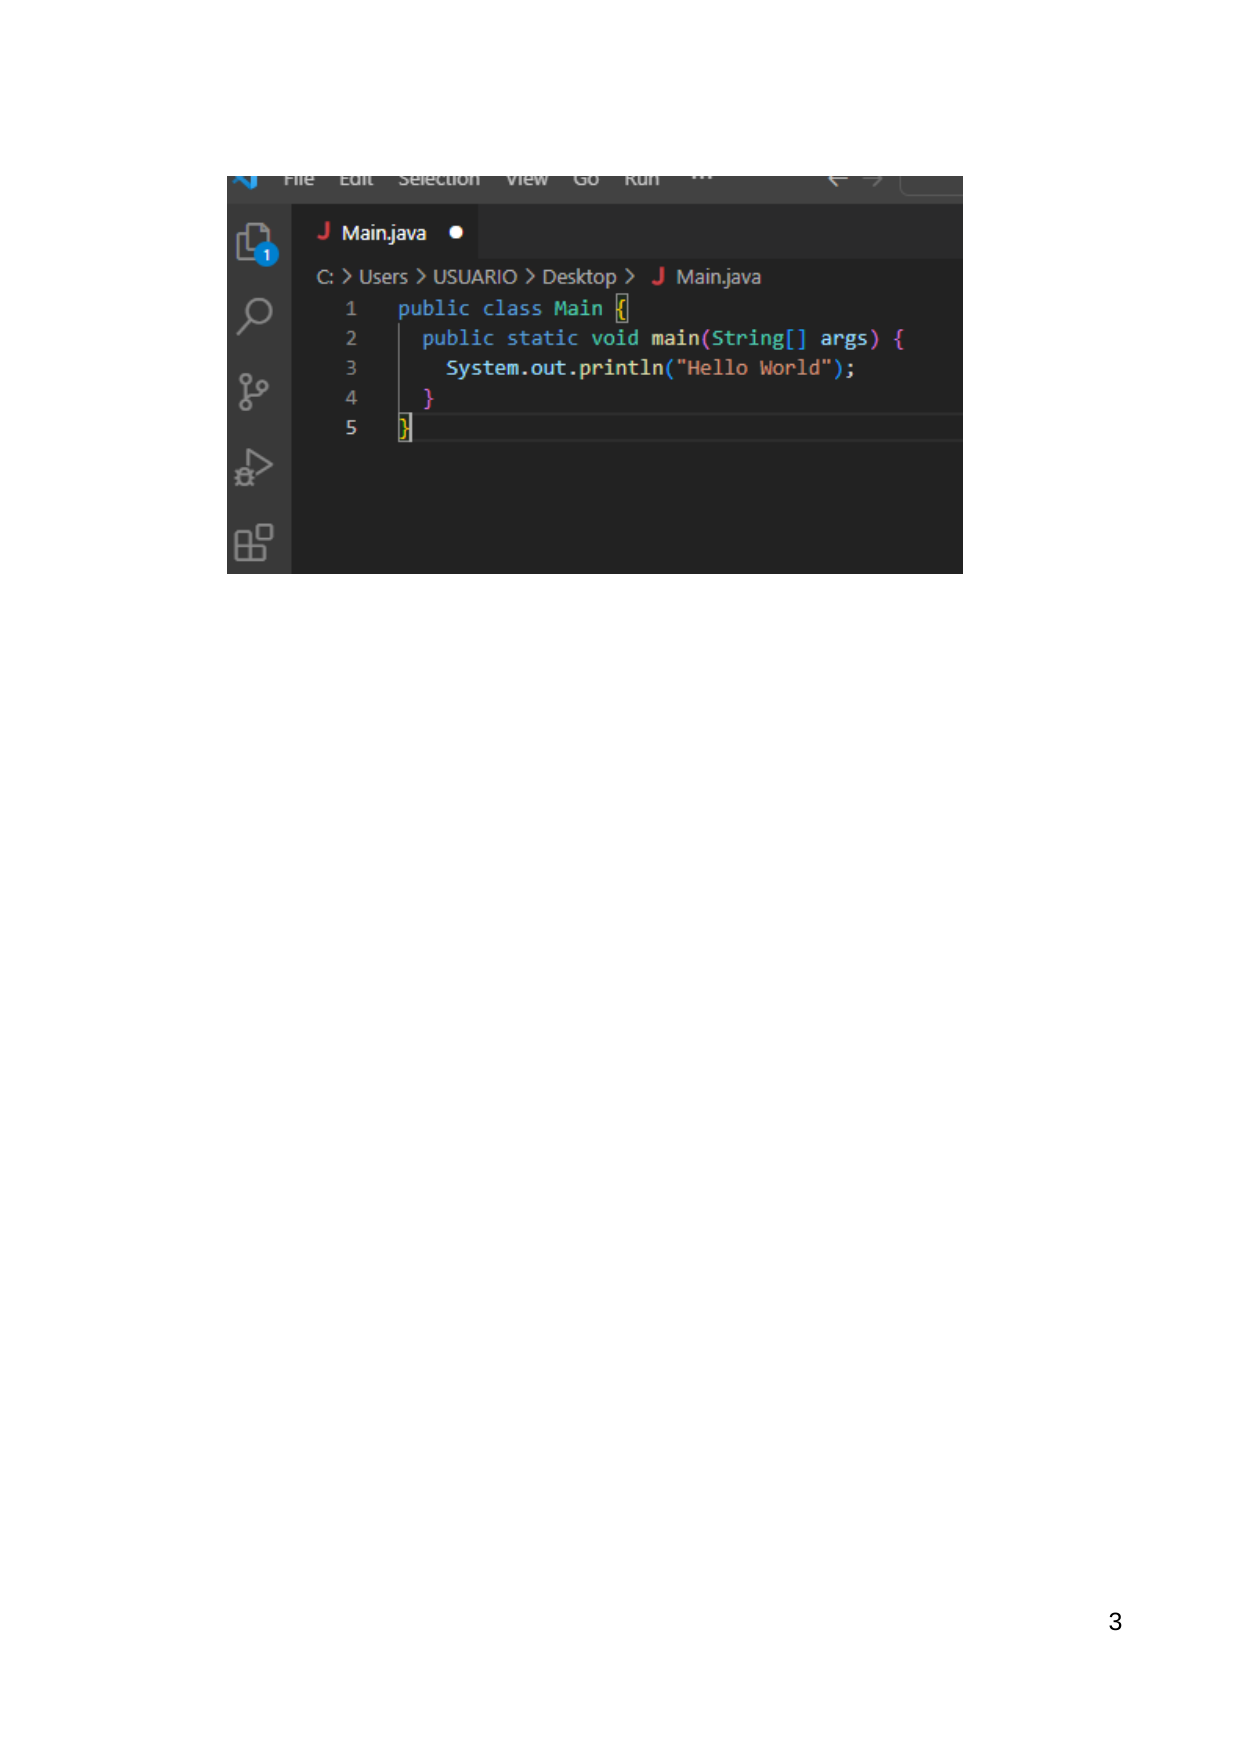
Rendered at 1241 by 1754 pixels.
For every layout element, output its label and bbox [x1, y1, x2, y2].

picture [227, 176, 963, 574]
